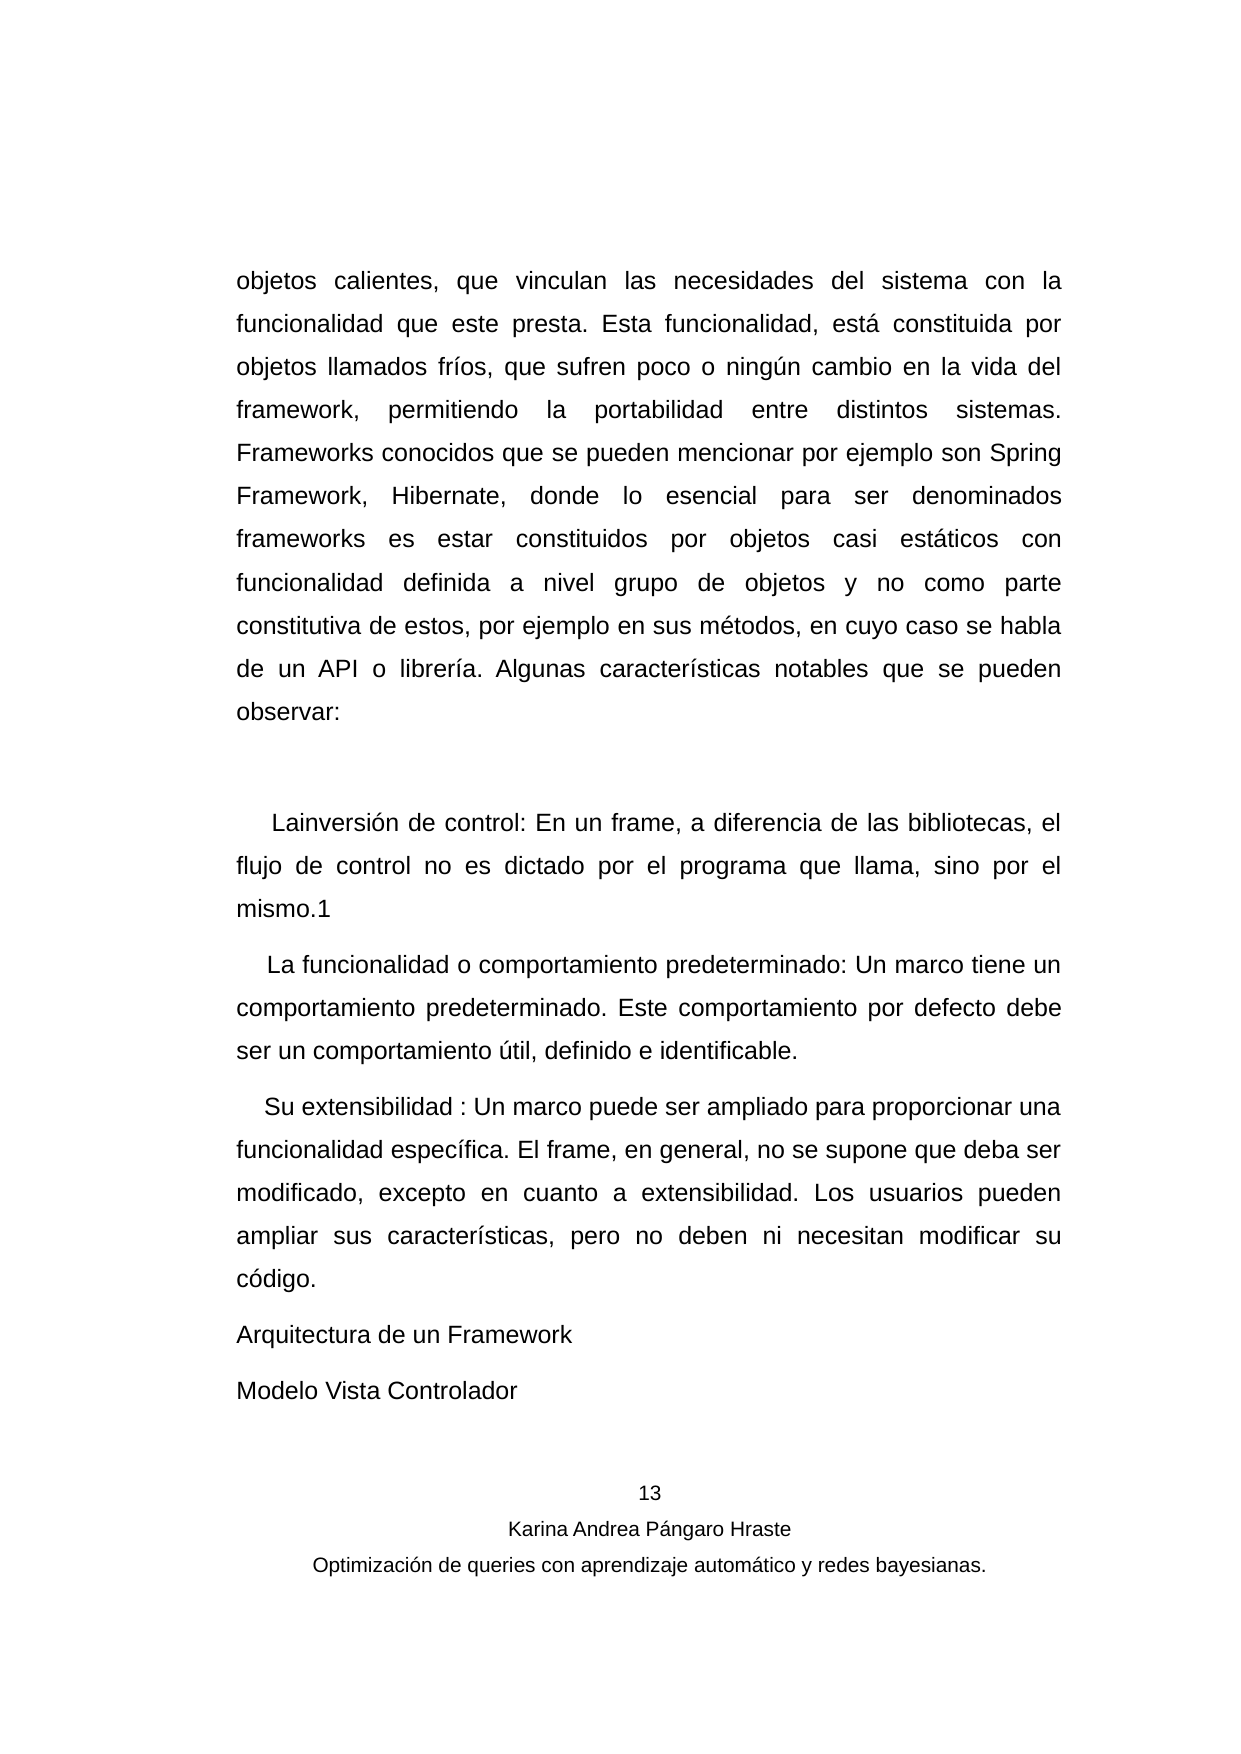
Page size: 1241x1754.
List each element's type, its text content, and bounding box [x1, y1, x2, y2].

text La funcionalidad o comportamiento predeterminado: Un marco tiene un comportamiento predeterminado. Este comportamiento por defecto debe ser un comportamiento útil, definido e identificable. [236, 950, 1063, 1065]
text objetos calientes, que vinculan las necesidades del sistema con la funcionalidad que este presta. Esta funcionalidad, está constituida por objetos llamados fríos, que sufren poco o ningún cambio en la vida del framework, permitiendo la portabilidad entre distintos sistemas. Frameworks conocidos que se pueden mencionar por ejemplo son Spring Framework, Hibernate, donde lo esencial para ser denominados frameworks es estar constituidos por objetos casi estáticos con funcionalidad definida a nivel grupo de objetos y no como parte constitutiva de estos, por ejemplo en sus métodos, en cuyo caso se habla de un API o librería. Algunas características notables que se pueden observar: [236, 266, 1063, 726]
text Lainversión de control: En un frame, a diferencia de las bibliotecas, el flujo de control no es dictado por el programa que llama, sino por el mismo.1 [236, 808, 1063, 923]
text Modelo Vista Controlador [236, 1376, 1063, 1404]
text Su extensibilidad : Un marco puede ser ampliado para proporcionar una funcionalidad específica. El frame, en general, no se supone que deba ser modificado, excepto en cuanto a extensibilidad. Los usuarios pueden ampliar sus características, pero no deben ni necesitan modificar su código. [236, 1092, 1063, 1293]
text Arquitectura de un Framework [236, 1320, 1063, 1349]
